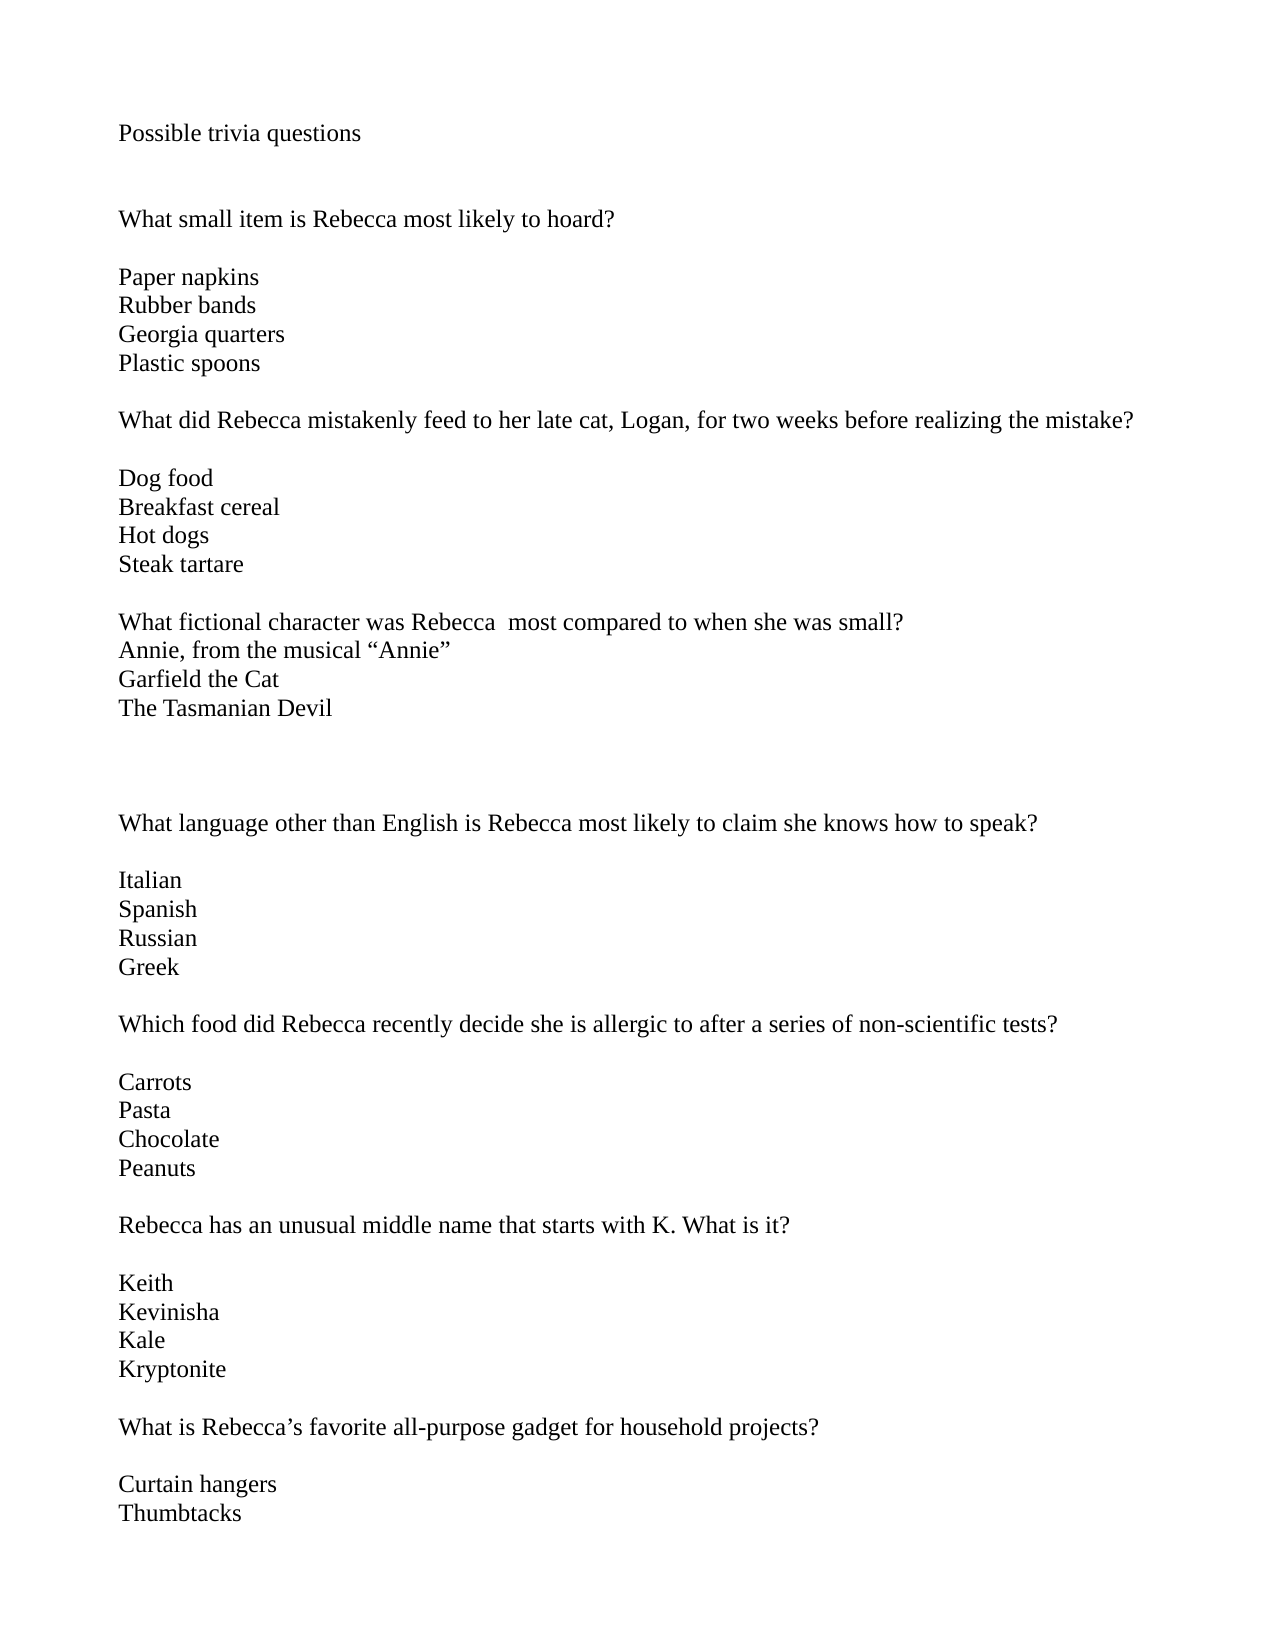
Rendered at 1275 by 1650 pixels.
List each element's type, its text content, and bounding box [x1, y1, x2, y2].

text What small item is Rebecca most likely to hoard? [118, 204, 1157, 233]
text Kevinisha [118, 1297, 1157, 1326]
text Curtain hangers [118, 1469, 1157, 1498]
text Paper napkins [118, 262, 1157, 291]
text What is Rebecca’s favorite all-purpose gadget for household projects? [118, 1412, 1157, 1441]
text Russian [118, 923, 1157, 952]
text Pasta [118, 1096, 1157, 1124]
text Possible trivia questions [118, 118, 1157, 147]
text What did Rebecca mistakenly feed to her late cat, Logan, for two weeks before realizing the mistake? [118, 406, 1157, 434]
text The Tasmanian Devil [118, 693, 1157, 722]
text Spanish [118, 894, 1157, 923]
text Plastic spoons [118, 348, 1157, 377]
text Kale [118, 1326, 1157, 1354]
text Garfield the Cat [118, 664, 1157, 693]
text Peanuts [118, 1153, 1157, 1182]
text Annie, from the musical “Annie” [118, 636, 1157, 664]
text Breakfast cereal [118, 492, 1157, 521]
text Carrots [118, 1067, 1157, 1096]
text Dog food [118, 463, 1157, 492]
text Which food did Rebecca recently decide she is allergic to after a series of non-scientific tests? [118, 1009, 1157, 1038]
text Keith [118, 1268, 1157, 1297]
text Chocolate [118, 1124, 1157, 1153]
text Thumbtacks [118, 1498, 1157, 1527]
text Kryptonite [118, 1354, 1157, 1383]
text What fictional character was Rebecca most compared to when she was small? [118, 607, 1157, 636]
text Rubber bands [118, 291, 1157, 319]
text Hot dogs [118, 521, 1157, 549]
text Georgia quarters [118, 319, 1157, 348]
text Steak tartare [118, 549, 1157, 578]
text What language other than English is Rebecca most likely to claim she knows how to speak? [118, 808, 1157, 837]
text Greek [118, 952, 1157, 981]
text Italian [118, 866, 1157, 894]
text Rebecca has an unusual middle name that starts with K. What is it? [118, 1211, 1157, 1239]
